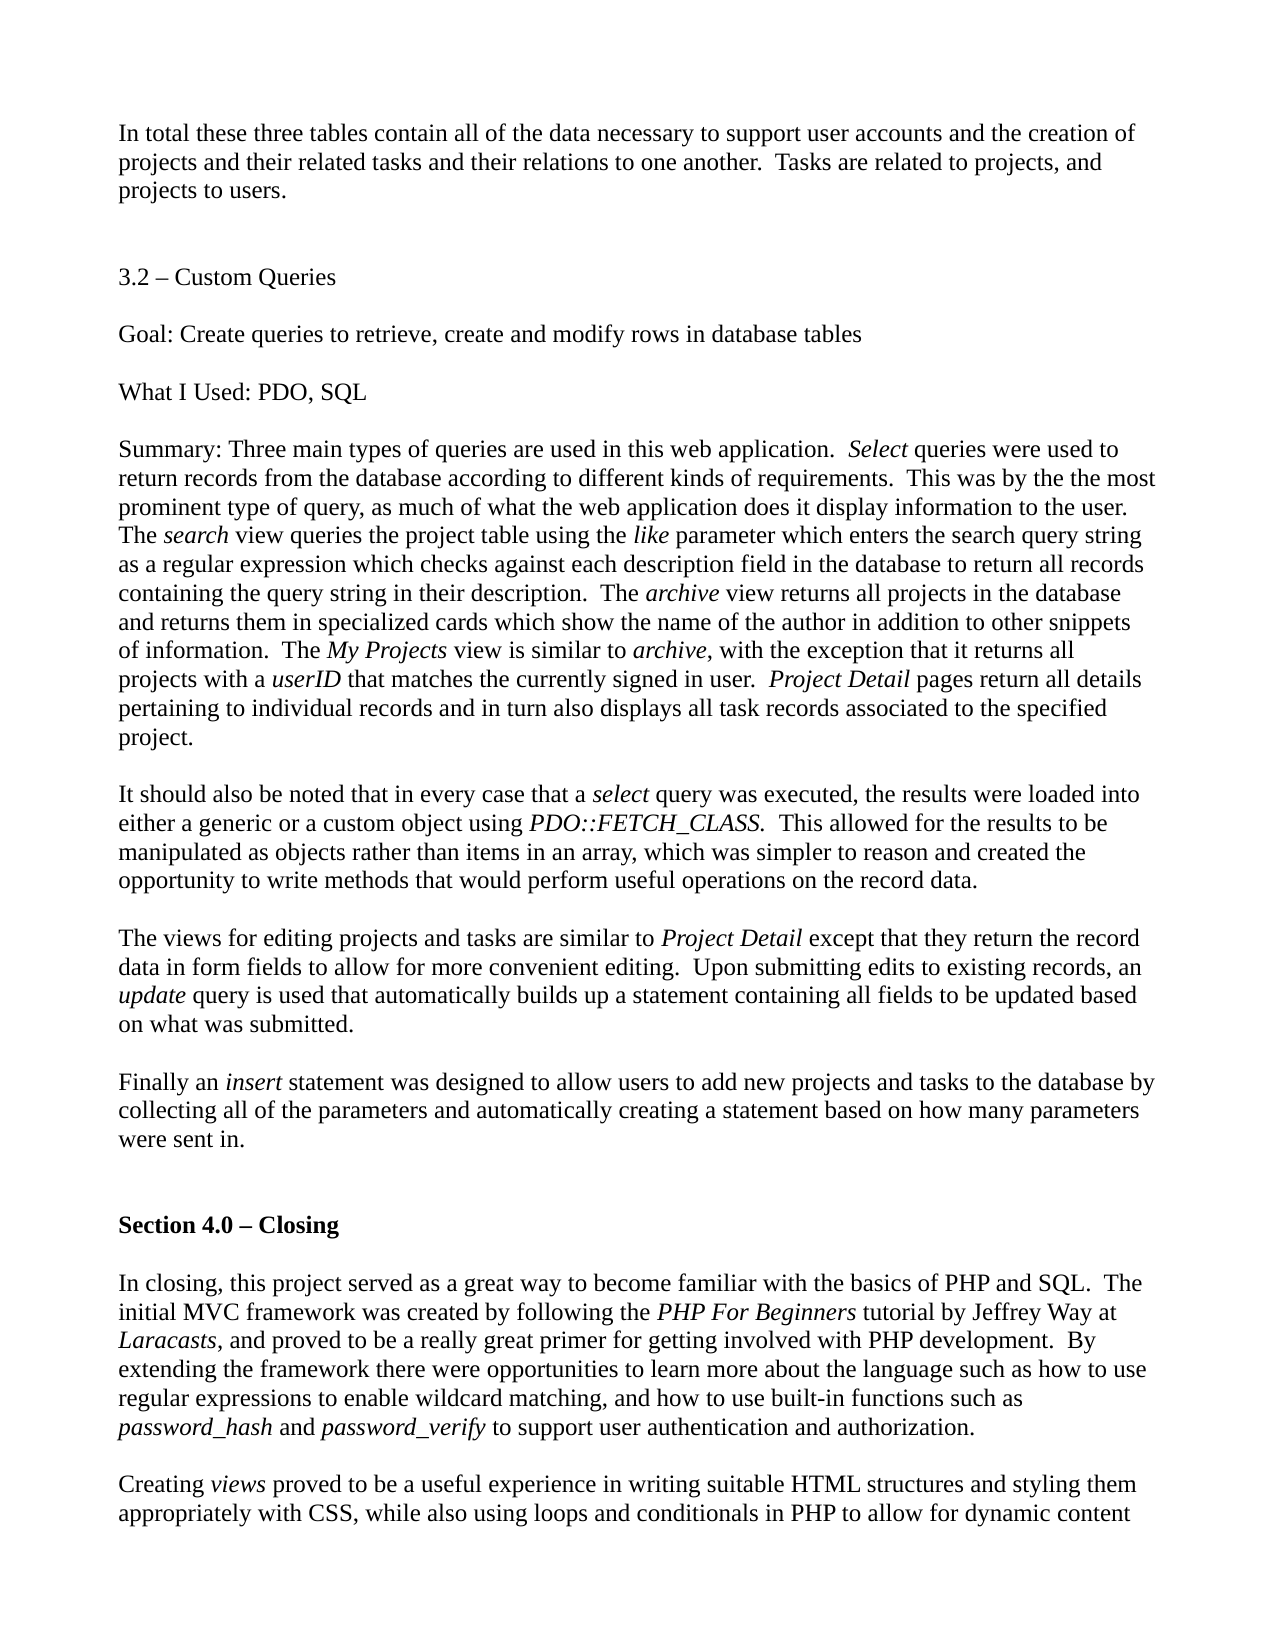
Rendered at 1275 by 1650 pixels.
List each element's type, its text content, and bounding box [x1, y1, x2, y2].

text 3.2 – Custom Queries [118, 262, 1157, 291]
text Creating views proved to be a useful experience in writing suitable HTML structures and styling them appropriately with CSS, while also using loops and conditionals in PHP to allow for dynamic content [118, 1469, 1157, 1527]
text In total these three tables contain all of the data necessary to support user accounts and the creation of projects and their related tasks and their relations to one another. Tasks are related to projects, and projects to users. [118, 118, 1157, 204]
text It should also be noted that in every case that a select query was executed, the results were loaded into either a generic or a custom object using PDO::FETCH_CLASS. This allowed for the results to be manipulated as objects rather than items in an array, which was simpler to reason and created the opportunity to write methods that would perform useful operations on the record data. [118, 779, 1157, 894]
text In closing, this project served as a great way to become familiar with the basics of PHP and SQL. The initial MVC framework was created by following the PHP For Beginners tutorial by Jeffrey Way at Laracasts, and proved to be a really great primer for getting involved with PHP development. By extending the framework there were opportunities to learn more about the language such as how to use regular expressions to enable wildcard matching, and how to use built-in functions such as password_hash and password_verify to support user authentication and authorization. [118, 1268, 1157, 1441]
text Finally an insert statement was designed to allow users to add new projects and tasks to the database by collecting all of the parameters and automatically creating a statement based on how many parameters were sent in. [118, 1067, 1157, 1153]
text Goal: Create queries to retrieve, create and modify rows in database tables [118, 319, 1157, 348]
text The views for editing projects and tasks are similar to Project Detail except that they return the record data in form fields to allow for more convenient editing. Upon submitting edits to existing records, an update query is used that automatically builds up a statement containing all fields to be updated based on what was submitted. [118, 923, 1157, 1038]
text Section 4.0 – Closing [118, 1211, 1157, 1239]
text Summary: Three main types of queries are used in this web application. Select queries were used to return records from the database according to different kinds of requirements. This was by the the most prominent type of query, as much of what the web application does it display information to the user. The search view queries the project table using the like parameter which enters the search query string as a regular expression which checks against each description field in the database to return all records containing the query string in their description. The archive view returns all projects in the database and returns them in specialized cards which show the name of the author in addition to other snippets of information. The My Projects view is similar to archive, with the exception that it returns all projects with a userID that matches the currently signed in user. Project Detail pages return all details pertaining to individual records and in turn also displays all task records associated to the specified project. [118, 434, 1157, 751]
text What I Used: PDO, SQL [118, 377, 1157, 406]
